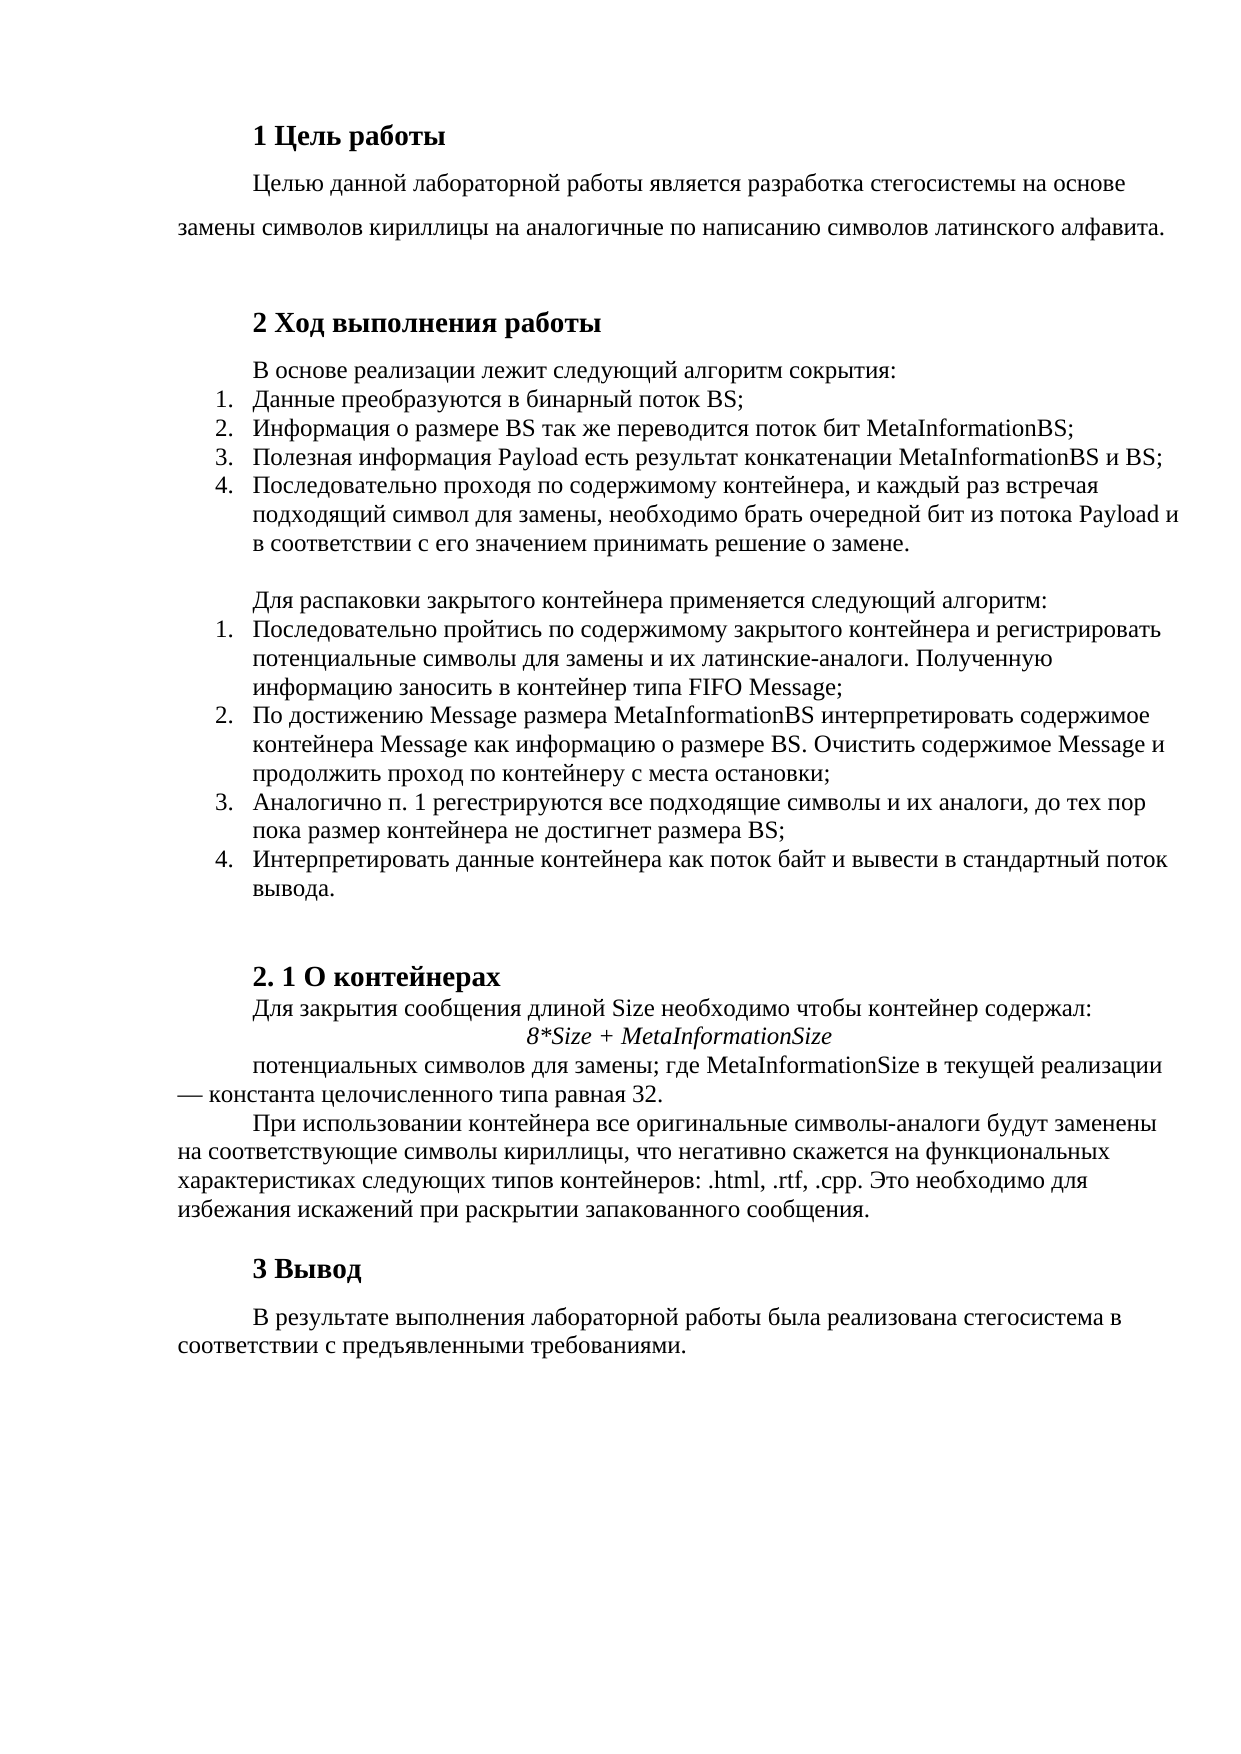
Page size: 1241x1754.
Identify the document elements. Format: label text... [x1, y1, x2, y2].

list Последовательно проходя по содержимому контейнера, и каждый раз встречая подходящий символ для замены, необходимо брать очередной бит из потока Payload и в соответствии с его значением принимать решение о замене. [215, 470, 1181, 557]
subtitle 3 Вывод [236, 1251, 1181, 1285]
list Аналогично п. 1 регестрируются все подходящие символы и их аналоги, до тех пор пока размер контейнера не достигнет размера BS; [215, 787, 1181, 844]
text Для закрытия сообщения длиной Size необходимо чтобы контейнер содержал: [177, 993, 1181, 1021]
text Целью данной лабораторной работы является разработка стегосистемы на основе замены символов кириллицы на аналогичные по написанию символов латинского алфавита. [177, 168, 1181, 240]
subtitle 1 Цель работы [177, 118, 1181, 152]
text Для распаковки закрытого контейнера применяется следующий алгоритм: [177, 585, 1181, 614]
list Полезная информация Payload есть результат конкатенации MetaInformationBS и BS; [215, 442, 1181, 470]
list Последовательно пройтись по содержимому закрытого контейнера и регистрировать потенциальные символы для замены и их латинские-аналоги. Полученную информацию заносить в контейнер типа FIFO Message; [215, 614, 1181, 700]
subtitle 2 Ход выполнения работы [177, 305, 1181, 338]
text В результате выполнения лабораторной работы была реализована стегосистема в соответствии с предъявленными требованиями. [177, 1302, 1181, 1359]
list По достижению Message размера MetaInformationBS интерпретировать содержимое контейнера Message как информацию о размере BS. Очистить содержимое Message и продолжить проход по контейнеру с места остановки; [215, 700, 1181, 787]
list Информация о размере BS так же переводится поток бит MetaInformationBS; [215, 413, 1181, 442]
subtitle 2. 1 О контейнерах [177, 959, 1181, 993]
text потенциальных символов для замены; где MetaInformationSize в текущей реализации — константа целочисленного типа равная 32. [177, 1050, 1181, 1108]
text При использовании контейнера все оригинальные символы-аналоги будут заменены на соответствующие символы кириллицы, что негативно скажется на функциональных характеристиках следующих типов контейнеров: .html, .rtf, .cpp. Это необходимо для избежания искажений при раскрытии запакованного сообщения. [177, 1108, 1181, 1223]
text В основе реализации лежит следующий алгоритм сокрытия: [177, 355, 1181, 384]
list Данные преобразуются в бинарный поток BS; [215, 384, 1181, 413]
list Интерпретировать данные контейнера как поток байт и вывести в стандартный поток вывода. [215, 844, 1181, 902]
text 8*Size + MetaInformationSize [177, 1021, 1181, 1050]
